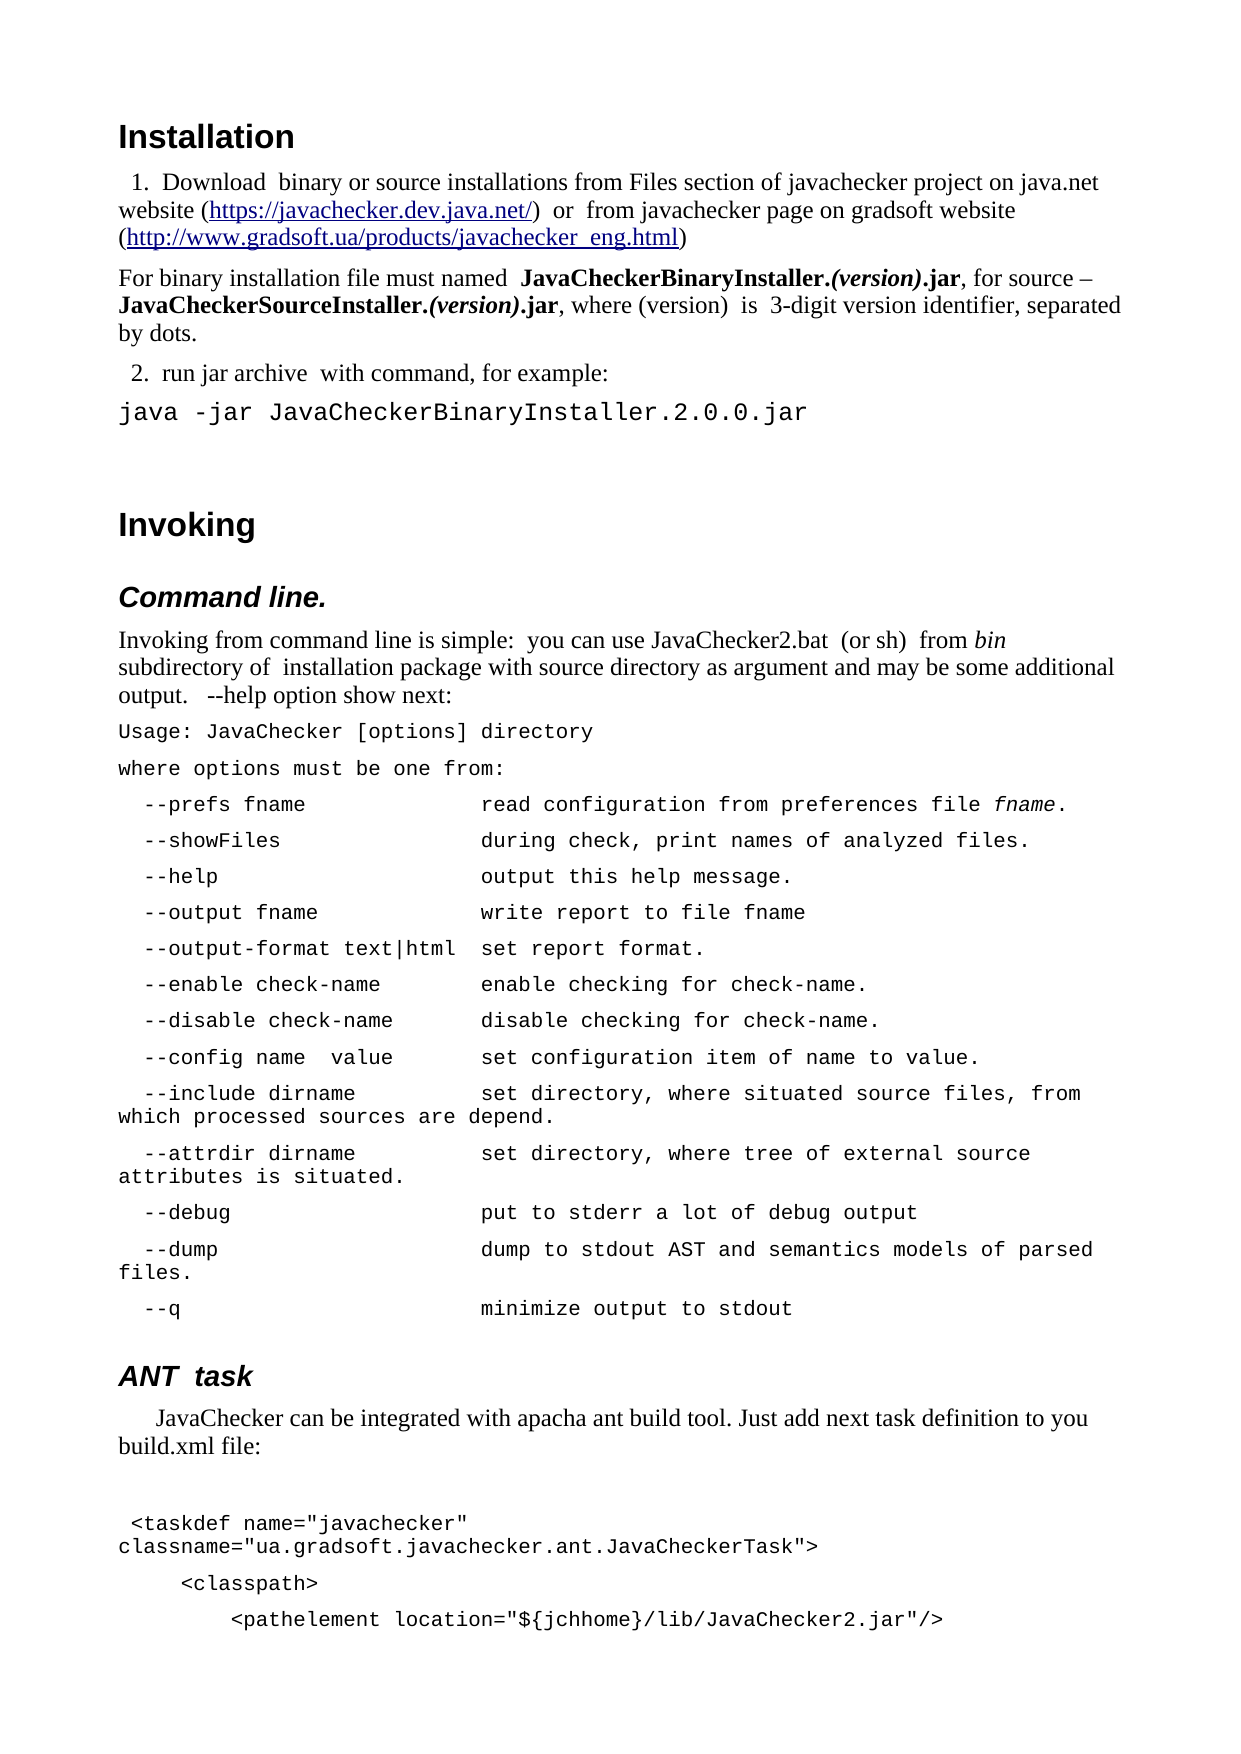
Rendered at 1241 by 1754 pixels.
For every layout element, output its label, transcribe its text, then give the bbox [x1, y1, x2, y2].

text 1. Download binary or source installations from Files section of javachecker project on java.net website (https://javachecker.dev.java.net/) or from javachecker page on gradsoft website (http://www.gradsoft.ua/products/javachecker_eng.html) [118, 168, 1122, 251]
text 2. run jar archive with command, for example: [118, 359, 1122, 387]
text java -jar JavaCheckerBinaryInstaller.2.0.0.jar [118, 399, 1122, 428]
text <taskdef name="javachecker" classname="ua.gradsoft.javachecker.ant.JavaCheckerTask"> [118, 1513, 1122, 1560]
text Invoking from command line is simple: you can use JavaChecker2.bat (or sh) from bin subdirectory of installation package with source directory as argument and may be some additional output. --help option show next: [118, 626, 1122, 709]
subtitle Command line. [118, 581, 1122, 613]
text --prefs fname read configuration from preferences file fname. [118, 794, 1122, 817]
text --config name value set configuration item of name to value. [118, 1047, 1122, 1070]
text --enable check-name enable checking for check-name. [118, 974, 1122, 998]
text <classpath> [118, 1572, 1122, 1596]
text JavaChecker can be integrated with apacha ant build tool. Just add next task definition to you build.xml file: [118, 1404, 1122, 1460]
text --attrdir dirname set directory, where tree of external source attributes is situated. [118, 1143, 1122, 1190]
text where options must be one from: [118, 757, 1122, 781]
text --q minimize output to stdout [118, 1298, 1122, 1322]
text --debug put to stderr a lot of debug output [118, 1202, 1122, 1226]
subtitle Invoking [118, 506, 1122, 543]
subtitle Installation [118, 118, 1122, 156]
text --output-format text|html set report format. [118, 938, 1122, 962]
text --disable check-name disable checking for check-name. [118, 1011, 1122, 1034]
text For binary installation file must named JavaCheckerBinaryInstaller.(version).jar, for source – JavaCheckerSourceInstaller.(version).jar, where (version) is 3-digit version identifier, separated by dots. [118, 264, 1122, 347]
text --output fname write report to file fname [118, 902, 1122, 926]
subtitle ANT task [118, 1359, 1122, 1392]
text --showFiles during check, print names of analyzed files. [118, 830, 1122, 853]
text --include dirname set directory, where situated source files, from which processed sources are depend. [118, 1083, 1122, 1130]
text --dump dump to stdout AST and semantics models of parsed files. [118, 1238, 1122, 1286]
text Usage: JavaChecker [options] directory [118, 721, 1122, 745]
text <pathelement location="${jchhome}/lib/JavaChecker2.jar"/> [118, 1609, 1122, 1632]
text --help output this help message. [118, 866, 1122, 889]
